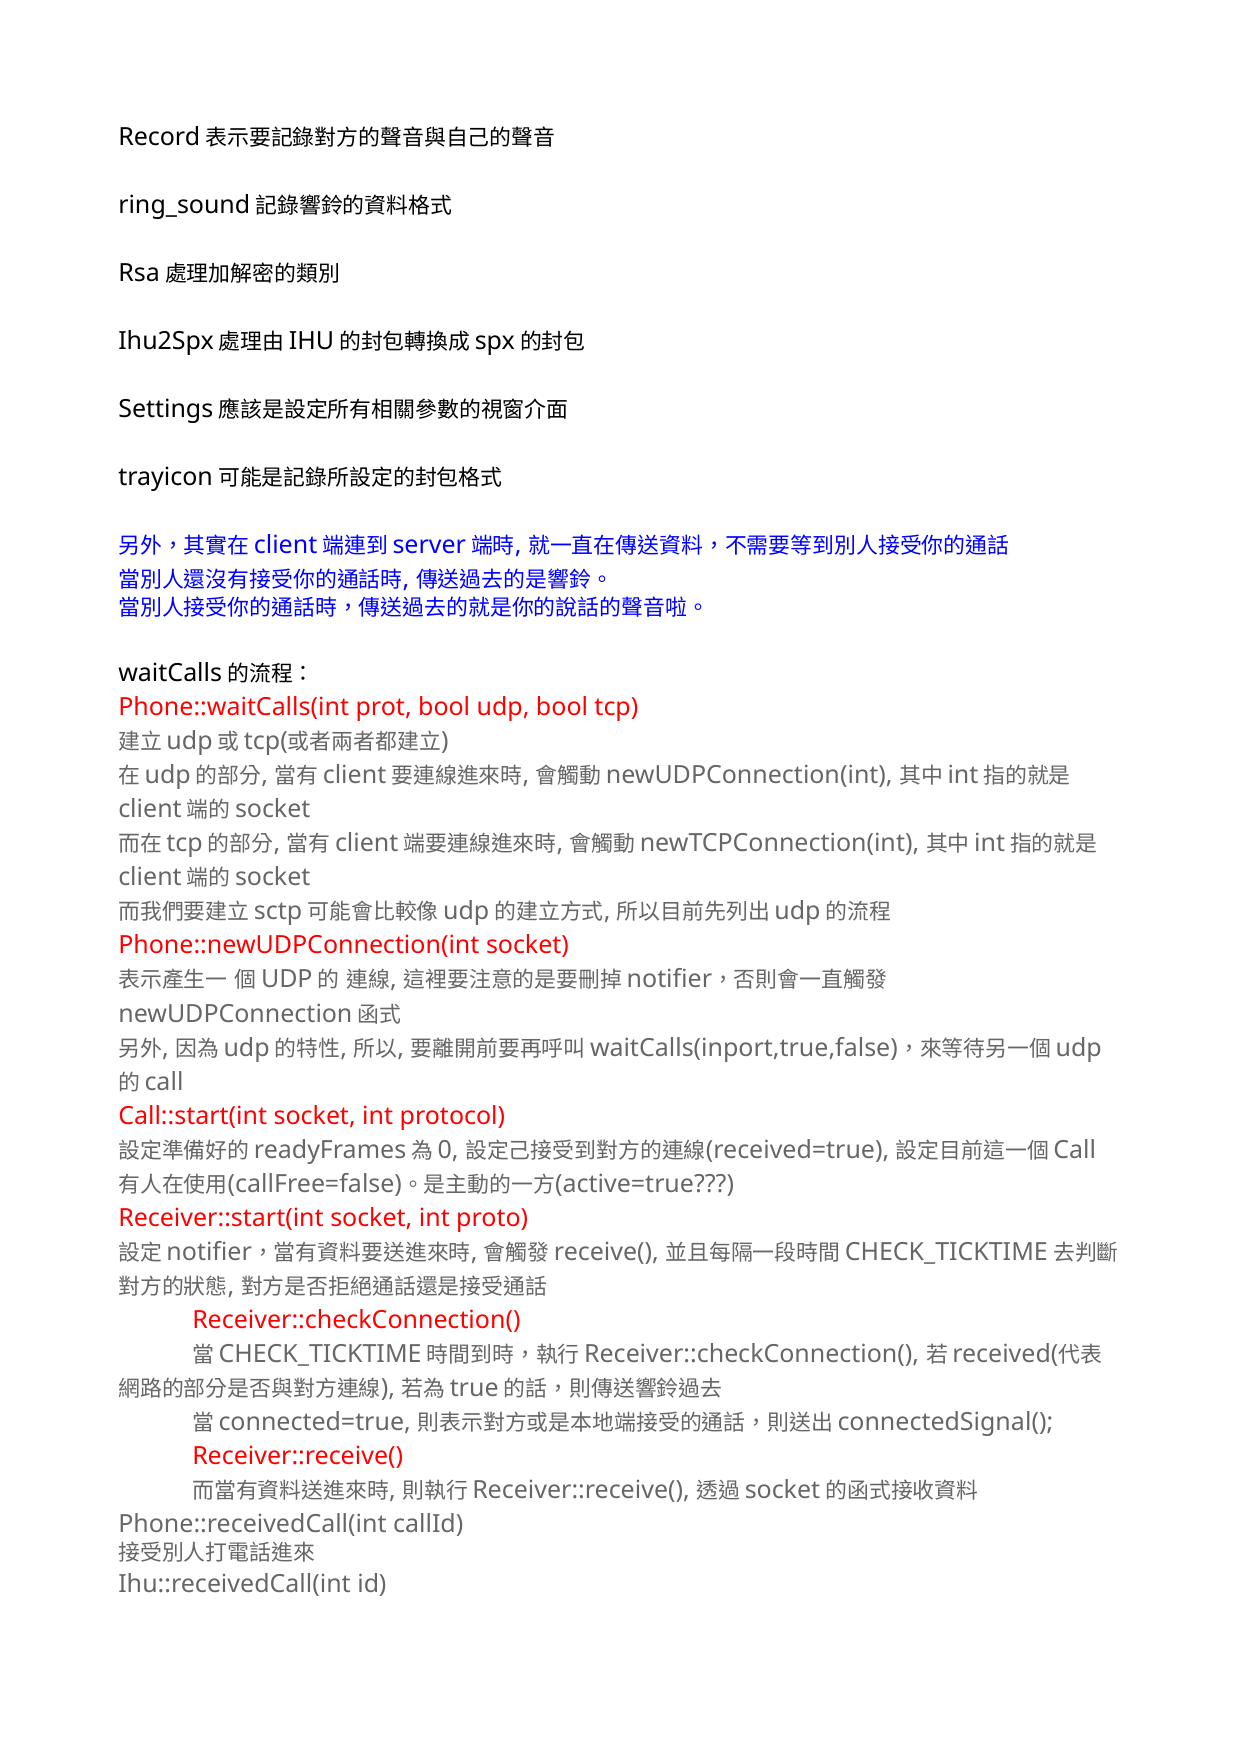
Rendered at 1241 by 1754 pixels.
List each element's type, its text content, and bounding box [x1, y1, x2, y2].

text 而當有資料送進來時, 則執行Receiver::receive(), 透過socket的函式接收資料 [118, 1472, 1122, 1506]
text 而在tcp的部分, 當有client端要連線進來時, 會觸動newTCPConnection(int), 其中int指的就是client端的socket [118, 825, 1122, 893]
text 另外, 因為udp的特性, 所以, 要離開前要再呼叫waitCalls(inport,true,false)，來等待另一個udp的call [118, 1029, 1122, 1097]
text 設定notifier，當有資料要送進來時, 會觸發receive(), 並且每隔一段時間CHECK_TICKTIME去判斷對方的狀態, 對方是否拒絕通話還是接受通話 [118, 1234, 1122, 1302]
text Ihu::receivedCall(int id) [118, 1566, 1122, 1600]
text Phone::waitCalls(int prot, bool udp, bool tcp) [118, 689, 1122, 723]
text Phone::receivedCall(int callId) [118, 1506, 1122, 1540]
text 設定準備好的readyFrames為0, 設定己接受到對方的連線(received=true), 設定目前這一個Call 有人在使用(callFree=false)。是主動的一方(active=true???) [118, 1131, 1122, 1199]
text waitCalls的流程： [118, 654, 1122, 689]
text ring_sound記錄響鈴的資料格式 [118, 186, 1122, 220]
text Receiver::receive() [118, 1438, 1122, 1472]
text Settings應該是設定所有相關參數的視窗介面 [118, 391, 1122, 425]
text Call::start(int socket, int protocol) [118, 1097, 1122, 1131]
text 另外，其實在client端連到server端時, 就一直在傳送資料，不需要等到別人接受你的通話 [118, 527, 1122, 561]
text 當別人接受你的通話時，傳送過去的就是你的說話的聲音啦。 [118, 595, 1122, 621]
text Receiver::start(int socket, int proto) [118, 1199, 1122, 1234]
text 建立udp或tcp(或者兩者都建立) [118, 723, 1122, 757]
text 當connected=true, 則表示對方或是本地端接受的通話，則送出connectedSignal(); [118, 1404, 1122, 1438]
text Phone::newUDPConnection(int socket) [118, 927, 1122, 961]
text 而我們要建立sctp可能會比較像udp的建立方式, 所以目前先列出udp的流程 [118, 893, 1122, 927]
text Ihu2Spx處理由IHU的封包轉換成spx的封包 [118, 322, 1122, 357]
text trayicon可能是記錄所設定的封包格式 [118, 459, 1122, 493]
text 在udp的部分, 當有client要連線進來時, 會觸動newUDPConnection(int), 其中int指的就是client端的socket [118, 757, 1122, 825]
text 當別人還沒有接受你的通話時, 傳送過去的是響鈴。 [118, 561, 1122, 595]
text 表示產生一 個UDP的 連線, 這裡要注意的是要刪掉notifier，否則會一直觸發newUDPConnection函式 [118, 961, 1122, 1029]
text 接受別人打電話進來 [118, 1540, 1122, 1566]
text Record表示要記錄對方的聲音與自己的聲音 [118, 118, 1122, 152]
text Receiver::checkConnection() [118, 1302, 1122, 1336]
text 當CHECK_TICKTIME時間到時，執行Receiver::checkConnection(), 若received(代表網路的部分是否與對方連線), 若為true的話，則傳送響鈴過去 [118, 1336, 1122, 1404]
text Rsa處理加解密的類別 [118, 254, 1122, 288]
